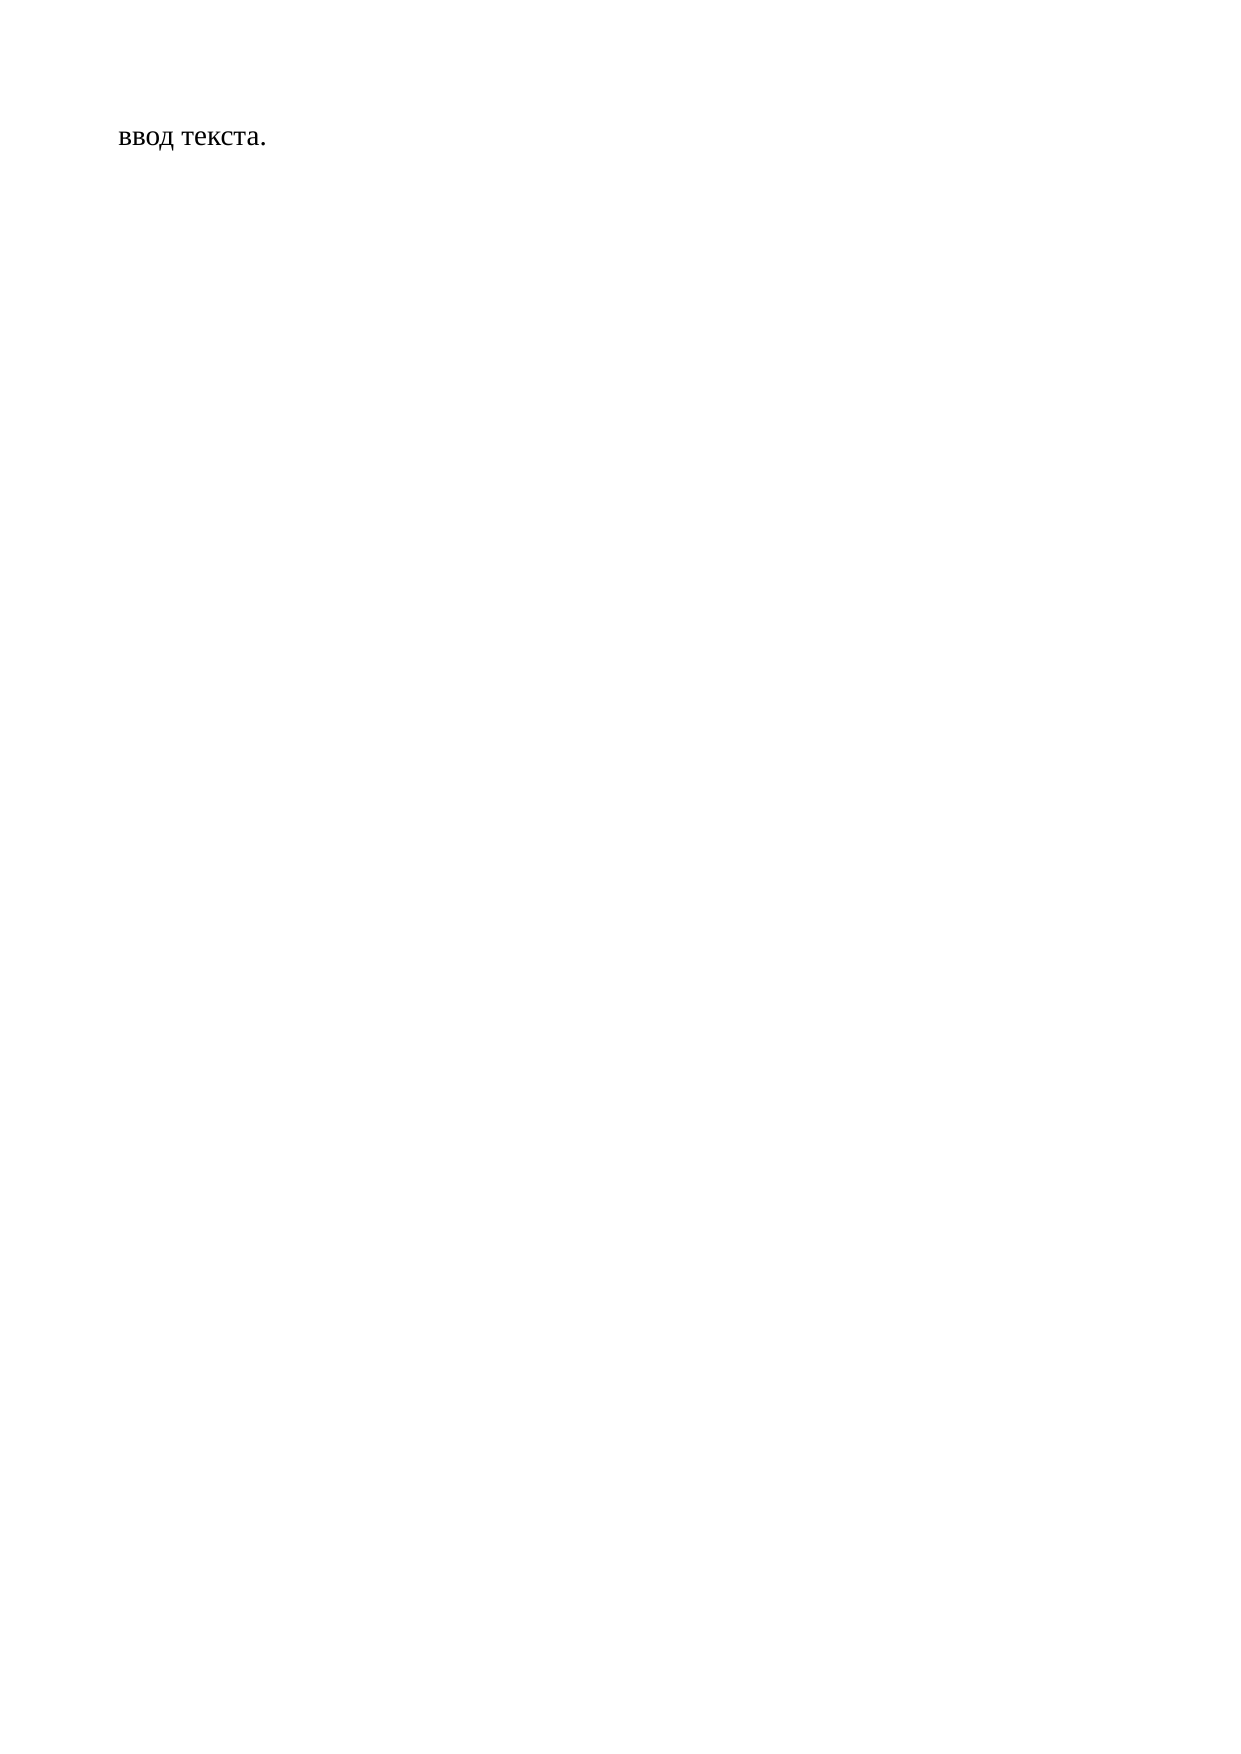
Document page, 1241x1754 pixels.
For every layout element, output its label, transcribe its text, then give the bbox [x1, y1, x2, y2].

text ввод текста. [118, 118, 1122, 152]
